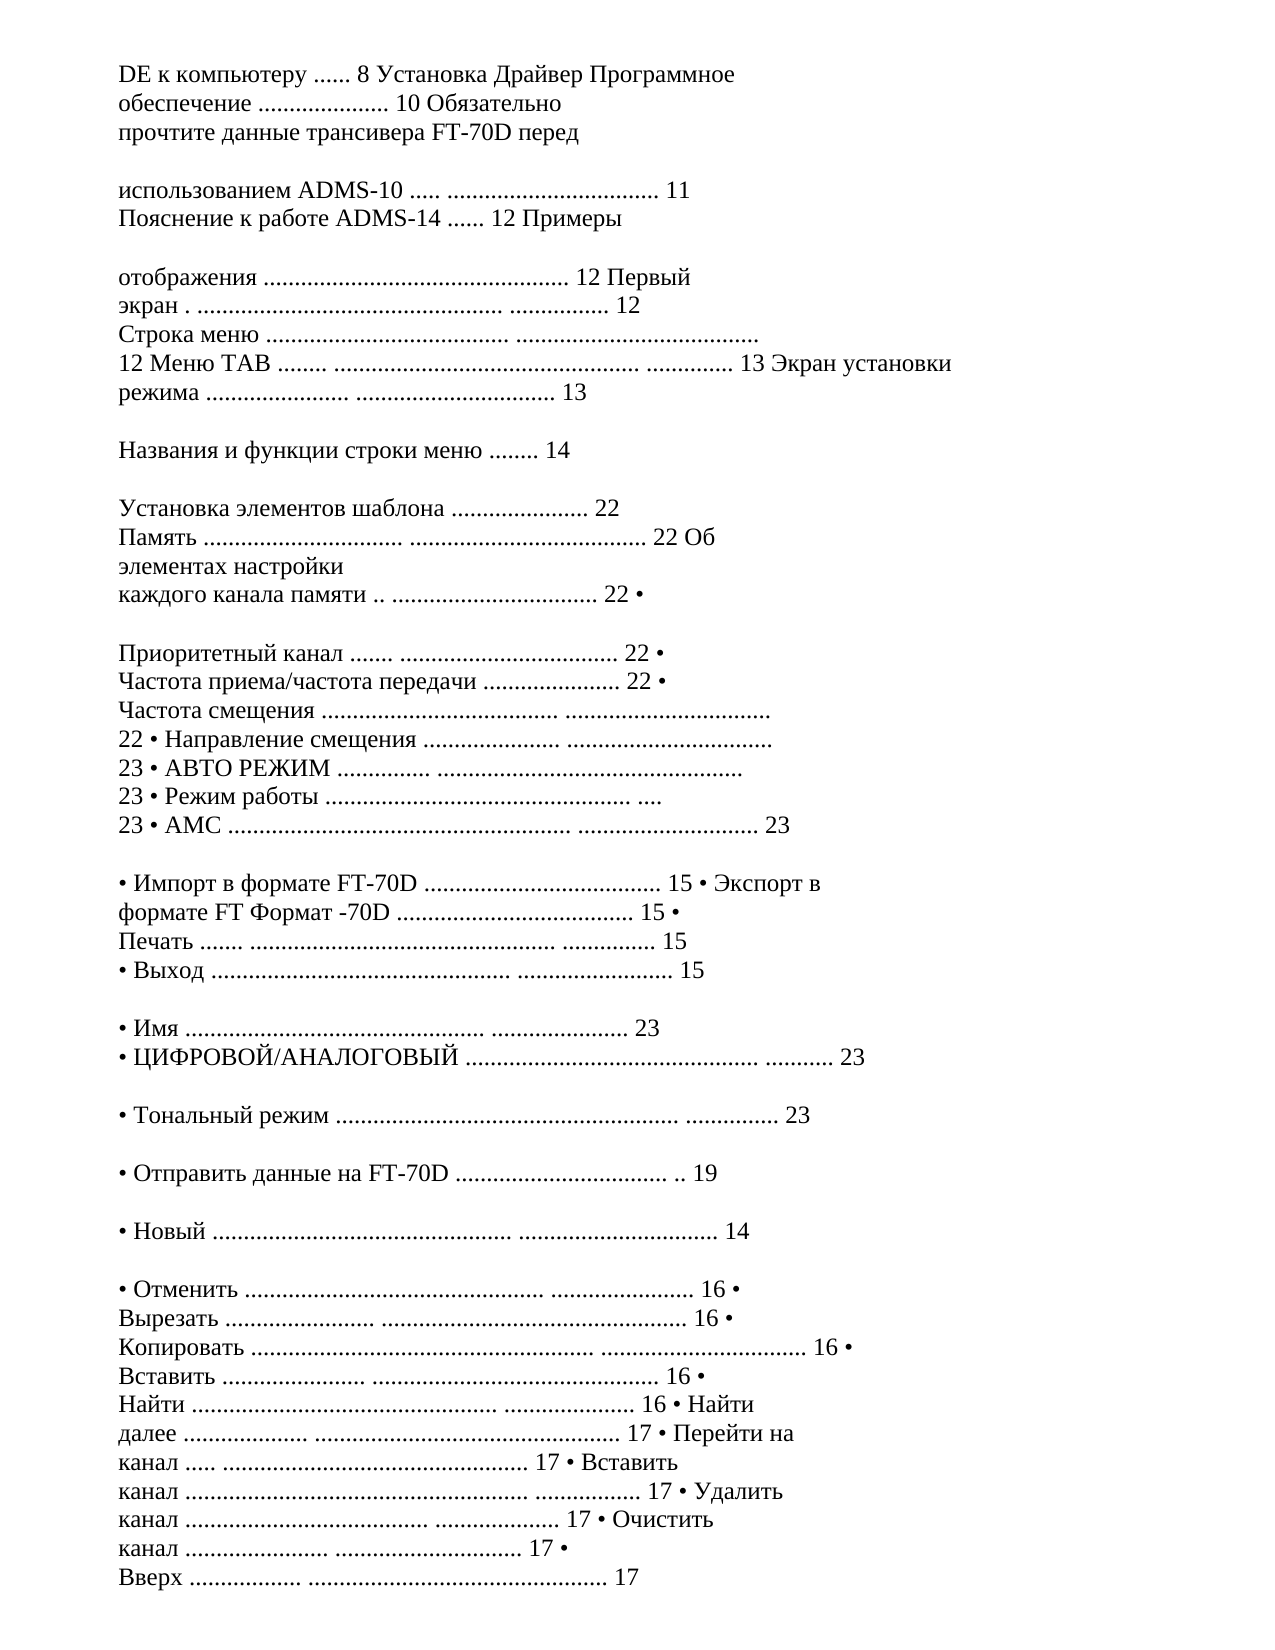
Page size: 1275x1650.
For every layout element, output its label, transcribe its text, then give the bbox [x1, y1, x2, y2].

text • Новый ................................................ ................................ 14 [118, 1216, 1216, 1245]
text отображения ................................................. 12 Первый экран . ................................................. ................ 12 Строка меню ....................................... ....................................... 12 Меню TAB ........ ................................................. .............. 13 Экран установки режима ....................... ................................ 13 [118, 262, 1216, 406]
text • Тональный режим ....................................................... ............... 23 [118, 1100, 1216, 1129]
text • Имя ................................................ ...................... 23 • ЦИФРОВОЙ/АНАЛОГОВЫЙ ............................................... ........... 23 [118, 1013, 1216, 1070]
text Приоритетный канал ....... ................................... 22 • Частота приема/частота передачи ...................... 22 • Частота смещения ...................................... ................................. 22 • Направление смещения ...................... ................................. 23 • АВТО РЕЖИМ ............... ................................................. 23 • Режим работы ................................................. .... 23 • АМС ....................................................... ............................. 23 [118, 638, 1216, 839]
text • Отменить ................................................ ....................... 16 • Вырезать ........................ ................................................. 16 • Копировать ....................................................... ................................. 16 • Вставить ....................... .............................................. 16 • Найти ................................................. ..................... 16 • Найти далее .................... ................................................. 17 • Перейти на канал ..... ................................................. 17 • Вставить канал ....................................................... ................. 17 • Удалить канал ....................................... .................... 17 • Очистить канал ....................... .............................. 17 • Вверх .................. ................................................ 17 [118, 1274, 1216, 1591]
text Названия и функции строки меню ........ 14 [118, 435, 1216, 464]
text использованием ADMS-10 ..... .................................. 11 Пояснение к работе ADMS-14 ...... 12 Примеры [118, 175, 1216, 232]
text • Импорт в формате FT-70D ...................................... 15 • Экспорт в формате FT Формат -70D ...................................... 15 • Печать ....... ................................................. ............... 15 • Выход ................................................ ......................... 15 [118, 868, 1216, 983]
text • Отправить данные на FT-70D .................................. .. 19 [118, 1158, 1216, 1187]
text DE к компьютеру ...... 8 Установка Драйвер Программное обеспечение ..................... 10 Обязательно прочтите данные трансивера FT-70D перед [118, 59, 1216, 145]
text Установка элементов шаблона ...................... 22 Память ................................ ...................................... 22 Об элементах настройки каждого канала памяти .. ................................. 22 • [118, 493, 1216, 608]
